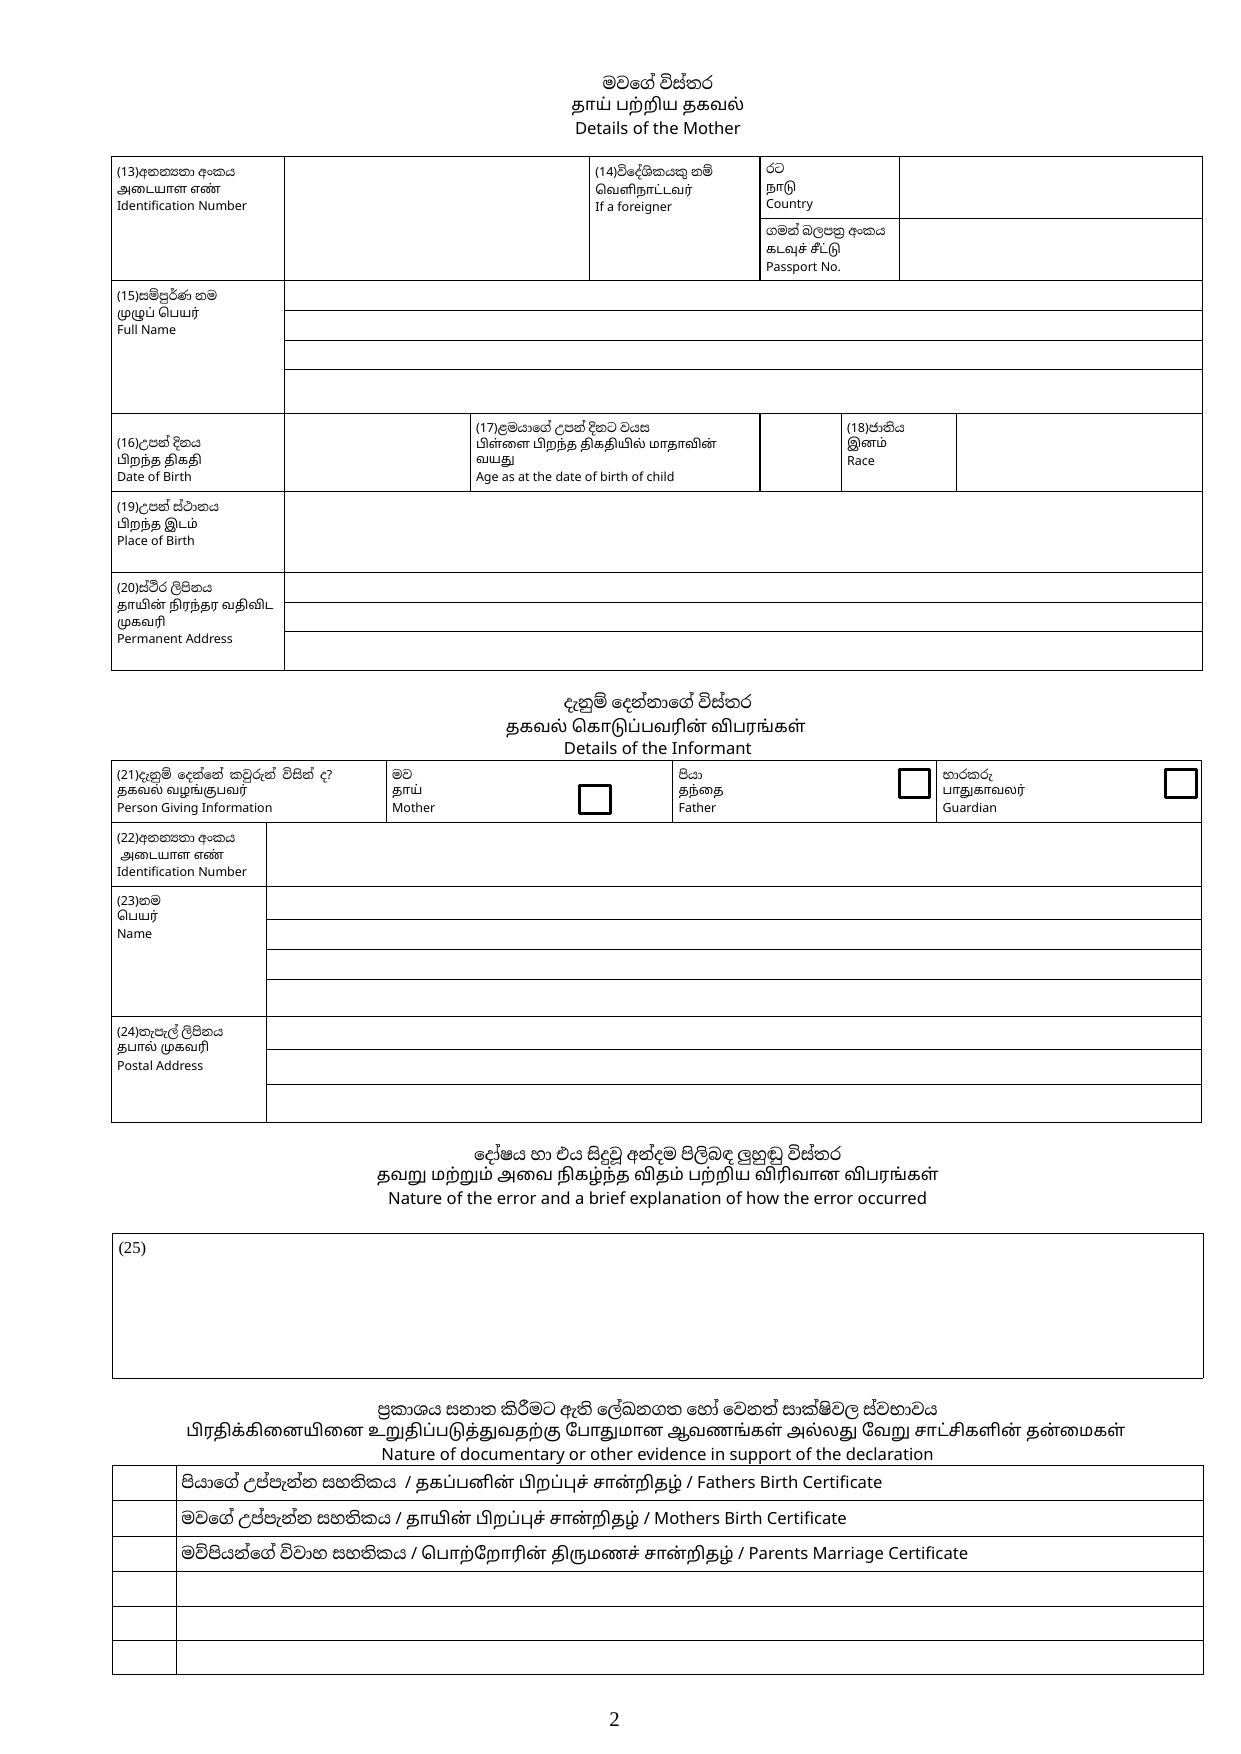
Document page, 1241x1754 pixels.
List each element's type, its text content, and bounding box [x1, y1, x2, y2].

table_cell [267, 1050, 1201, 1084]
table_header පියාගේ උප්පැන්න සහතිකය / தகப்பனின் பிறப்புச் சான்றிதழ் / Fathers Birth Certificate [177, 1466, 1203, 1500]
table_cell [113, 1501, 176, 1536]
table_cell [113, 1607, 176, 1640]
table_header (14)විදේශිකය‍කු නම් வெளிநாட்டவர் If a foreigner [590, 157, 759, 280]
table_header පියා தந்தை Father [673, 761, 936, 822]
table_cell [113, 1641, 176, 1674]
table_cell [285, 492, 1202, 572]
table_header [113, 1466, 176, 1500]
table_cell [177, 1641, 1203, 1674]
table_cell (24)තැපැල් ලිපිනය தபால் முகவரி Postal Address [112, 1017, 266, 1122]
table_cell [177, 1572, 1203, 1606]
table_cell [267, 887, 1201, 919]
table_cell [285, 370, 1202, 412]
table_header මව தாய் Mother [387, 761, 672, 822]
text Details of the Mother [112, 116, 1203, 139]
table_cell [761, 414, 841, 491]
text Nature of documentary or other evidence in support of the declaration [112, 1442, 1203, 1465]
text தாய் பற்றிய தகவல் [112, 96, 1203, 116]
table_cell [285, 311, 1202, 339]
table_cell [285, 603, 1202, 631]
text தகவல் கொடுப்பவரின் விபரங்கள் [112, 714, 1203, 737]
table_header භාරකරු பாதுகாவலர் Guardian [937, 761, 1201, 822]
table_cell (22)අනන්‍යතා අංකය அடையாள எண் Identification Number [112, 823, 266, 886]
table_cell [267, 950, 1201, 978]
text ප්‍රකාශය සනාත කිරීමට ඇති ලේඛනගත හෝ වෙනත් සාක්ෂිවල ස්වභාවය [112, 1401, 1203, 1422]
table_header (25) [113, 1234, 1203, 1378]
text தவறு மற்றும் அவை நிகழ்ந்த விதம் பற்றிய விரிவான விபரங்கள் [112, 1166, 1203, 1187]
table_cell (15)සම්පුර්ණ නම முழுப் பெயர் Full Name [112, 281, 284, 412]
table_cell (23)නම பெயர் Name [112, 887, 266, 1016]
table_cell [957, 414, 1202, 491]
table_cell [267, 1017, 1201, 1049]
table_cell [177, 1607, 1203, 1640]
table_header (13)අනන්‍යතා අංකය அடையாள எண் Identification Number [112, 157, 284, 280]
table_cell [285, 632, 1202, 670]
table_cell [285, 281, 1202, 310]
table_cell [900, 219, 1202, 280]
table_header [285, 157, 589, 280]
table_cell [267, 980, 1201, 1016]
table_cell මව්පියන්ගේ විවාහ සහතිකය / பொற்றோரின் திருமணச் சான்றிதழ் / Parents Marriage Certificate [177, 1537, 1203, 1571]
table_cell [285, 414, 470, 491]
table_cell [267, 1085, 1201, 1122]
table_header (21)දැනුම් දෙන්නේ කවුරුන් විසින් ද? தகவல் வழங்குபவர் Person Giving Information [112, 761, 386, 822]
table_cell (18)ජාතිය இனம் Race [842, 414, 956, 491]
table_cell ගමන් බලපත්‍ර අංකය கடவுச் சீட்டு Passport No. [761, 219, 899, 280]
table_cell (19)උපන් ස්ථානය பிறந்த இடம் Place of Birth [112, 492, 284, 572]
table_cell [113, 1537, 176, 1571]
table_header රට நாடு Country [761, 157, 899, 218]
text Nature of the error and a brief explanation of how the error occurred [112, 1187, 1203, 1210]
text මවගේ විස්තර [112, 75, 1203, 96]
table_cell (17)ළමයාගේ උපන් දිනට වයස பிள்ளை பிறந்த திகதியில் மாதாவின் வயது Age as at the date of birth of child [471, 414, 759, 491]
text දෝෂය හා එය සිදුවූ අන්දම පිලිබඳ ලුහුඬු විස්තර [112, 1146, 1203, 1166]
table_header [900, 157, 1202, 218]
table_cell [285, 573, 1202, 602]
table_cell (16)උපන් දිනය பிறந்த திகதி Date of Birth [112, 414, 284, 491]
table_cell [267, 920, 1201, 949]
table_cell මවගේ උප්පැන්න සහතිකය / தாயின் பிறப்புச் சான்றிதழ் / Mothers Birth Certificate [177, 1501, 1203, 1536]
text பிரதிக்கினையினை உறுதிப்படுத்துவதற்கு போதுமான ஆவணங்கள் அல்லது வேறு சாட்சிகளின் தன்மைகள் [112, 1422, 1203, 1442]
text දැනුම් දෙන්නාගේ විස්තර [112, 694, 1203, 714]
table_cell (20)ස්ථිර ලිපිනය தாயின் நிரந்தர வதிவிட முகவரி Permanent Address [112, 573, 284, 670]
table_cell [113, 1572, 176, 1606]
table_cell [285, 341, 1202, 369]
table_cell [267, 823, 1201, 886]
text Details of the Informant [112, 737, 1203, 760]
